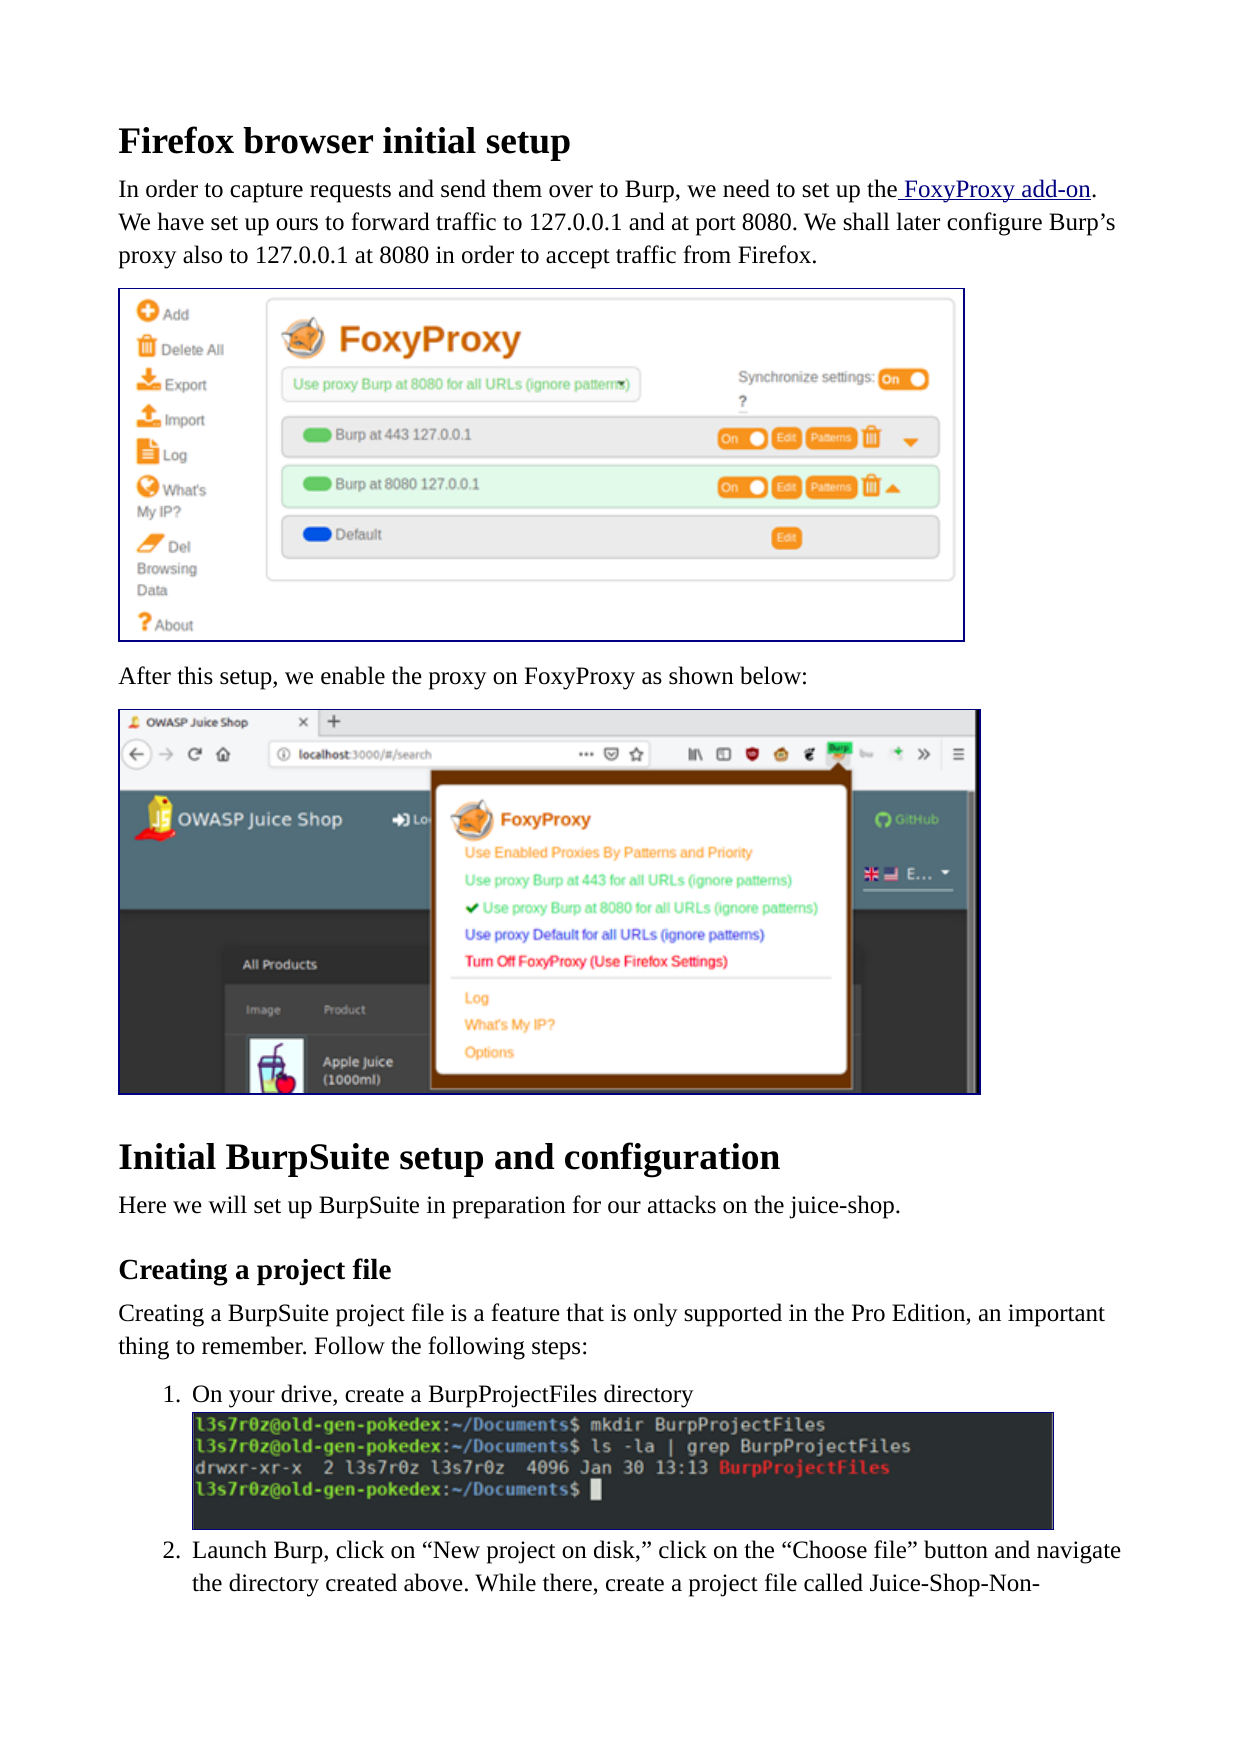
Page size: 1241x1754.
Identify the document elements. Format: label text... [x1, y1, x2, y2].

list Launch Burp, click on “New project on disk,” click on the “Choose file” button and navigate the directory created above. While there, create a project file called Juice-Shop-Non- [162, 1535, 1122, 1596]
text Creating a BurpSuite project file is a feature that is only supported in the Pro Edition, an important thing to remember. Follow the following steps: [118, 1298, 1122, 1360]
text In order to capture requests and send them over to Burp, we need to set up the FoxyProxy add-on. We have set up ours to forward traffic to 127.0.0.1 and at port 8080. We shall later configure Burp’s proxy also to 127.0.0.1 at 8080 in order to accept traffic from Firefox. [118, 174, 1122, 268]
picture [193, 1413, 1053, 1529]
picture [120, 710, 979, 1093]
list On your drive, create a BurpProjectFiles directory [162, 1379, 1122, 1530]
subtitle Firefox browser initial setup [118, 118, 1122, 161]
subtitle Initial BurpSuite setup and configuration [118, 1134, 1122, 1177]
subtitle Creating a project file [118, 1252, 1122, 1286]
text After this setup, we enable the proxy on FoxyProxy as shown below: [118, 661, 1122, 690]
text Here we will set up BurpSuite in preparation for our attacks on the juice-shop. [118, 1190, 1122, 1218]
picture [120, 289, 963, 640]
